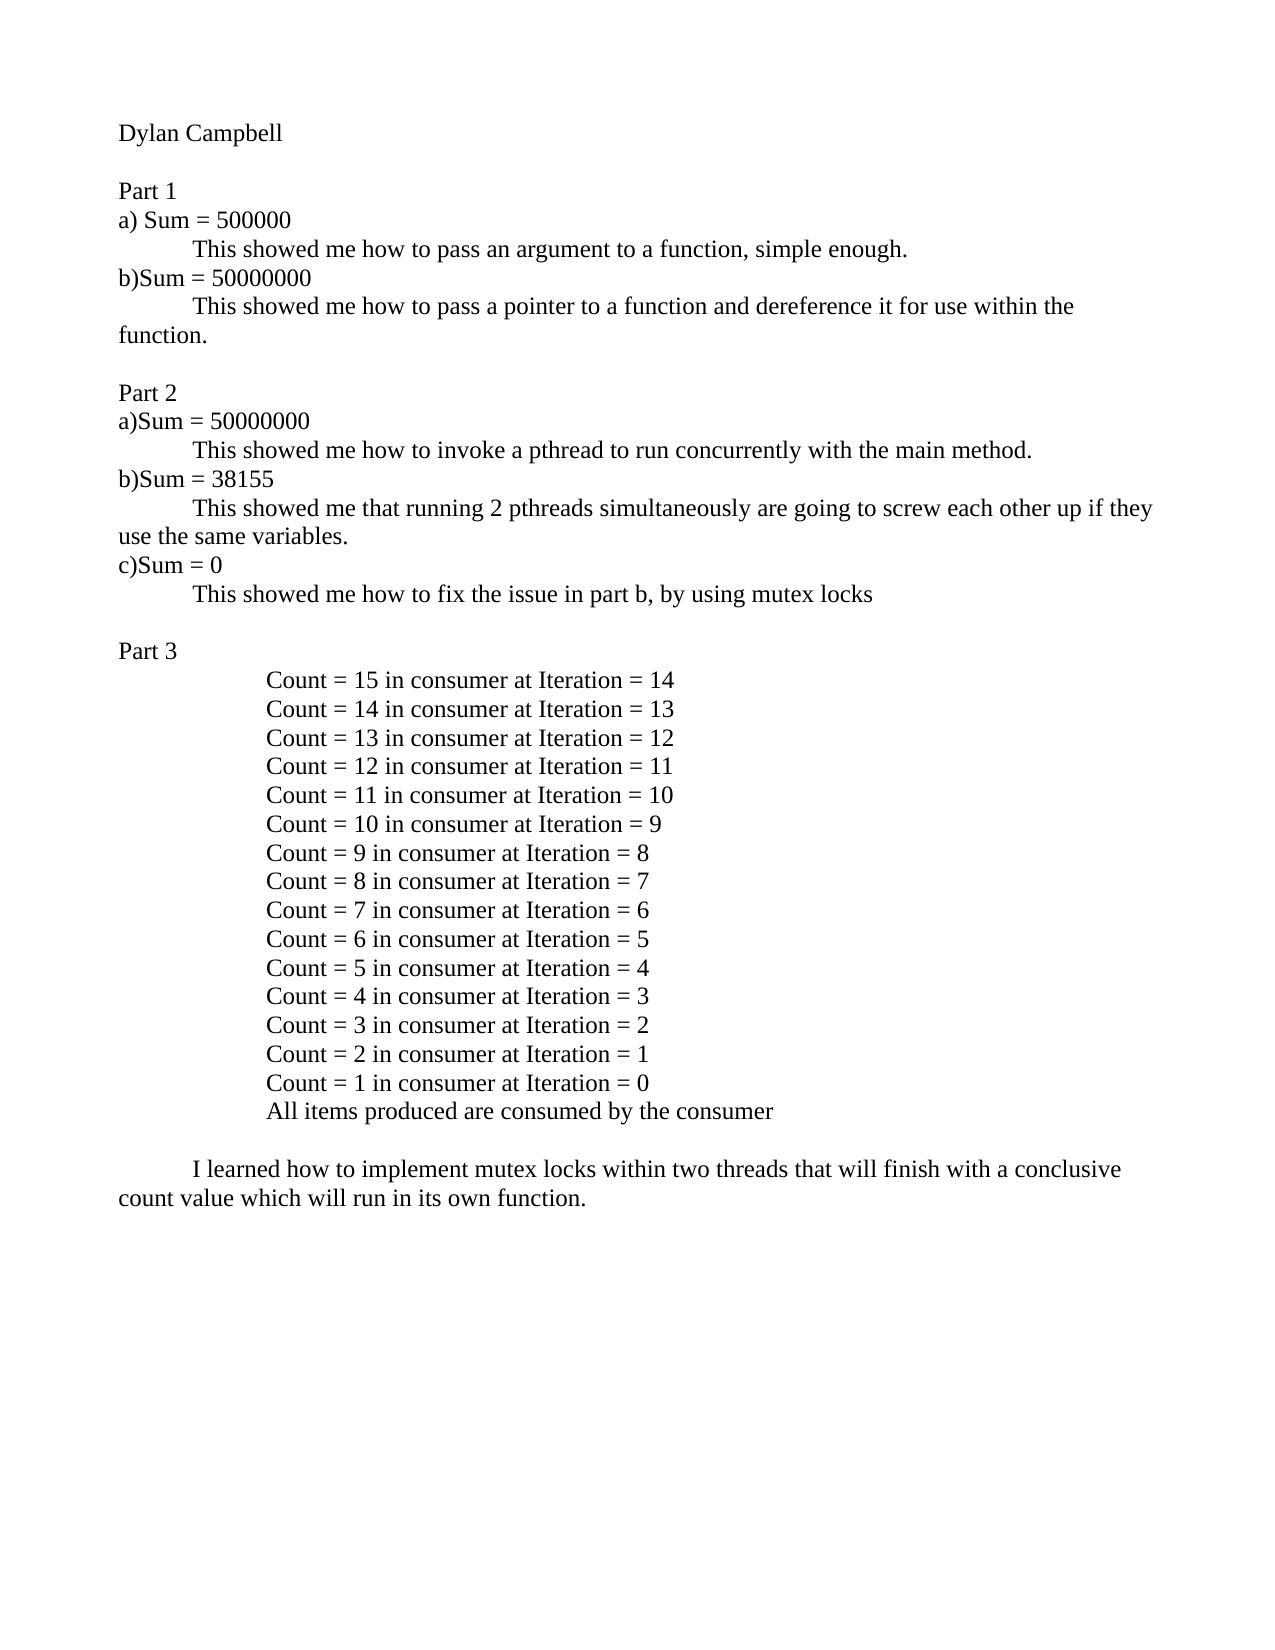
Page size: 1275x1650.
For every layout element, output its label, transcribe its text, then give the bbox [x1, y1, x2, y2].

text a)Sum = 50000000 [118, 406, 1157, 435]
text Count = 3 in consumer at Iteration = 2 [118, 1010, 1157, 1039]
text This showed me how to invoke a pthread to run concurrently with the main method. [118, 435, 1157, 464]
text Part 2 [118, 378, 1157, 406]
text Count = 14 in consumer at Iteration = 13 [118, 694, 1157, 723]
text b)Sum = 50000000 [118, 263, 1157, 291]
text Part 3 [118, 636, 1157, 665]
text Count = 5 in consumer at Iteration = 4 [118, 953, 1157, 981]
text Count = 2 in consumer at Iteration = 1 [118, 1039, 1157, 1068]
text c)Sum = 0 [118, 550, 1157, 579]
text Count = 6 in consumer at Iteration = 5 [118, 924, 1157, 953]
text This showed me how to pass a pointer to a function and dereference it for use within the function. [118, 291, 1157, 349]
text This showed me how to fix the issue in part b, by using mutex locks [118, 579, 1157, 608]
text This showed me how to pass an argument to a function, simple enough. [118, 234, 1157, 263]
text Count = 13 in consumer at Iteration = 12 [118, 723, 1157, 751]
text This showed me that running 2 pthreads simultaneously are going to screw each other up if they use the same variables. [118, 493, 1157, 550]
text Count = 4 in consumer at Iteration = 3 [118, 981, 1157, 1010]
text Count = 15 in consumer at Iteration = 14 [118, 665, 1157, 694]
text Count = 12 in consumer at Iteration = 11 [118, 751, 1157, 780]
text Part 1 [118, 176, 1157, 205]
text b)Sum = 38155 [118, 464, 1157, 493]
text Count = 7 in consumer at Iteration = 6 [118, 895, 1157, 924]
text Count = 9 in consumer at Iteration = 8 [118, 838, 1157, 866]
text Count = 11 in consumer at Iteration = 10 [118, 780, 1157, 809]
text All items produced are consumed by the consumer [118, 1096, 1157, 1125]
text I learned how to implement mutex locks within two threads that will finish with a conclusive count value which will run in its own function. [118, 1154, 1157, 1211]
text Count = 1 in consumer at Iteration = 0 [118, 1068, 1157, 1096]
text Count = 10 in consumer at Iteration = 9 [118, 809, 1157, 838]
text Count = 8 in consumer at Iteration = 7 [118, 866, 1157, 895]
text a) Sum = 500000 [118, 205, 1157, 234]
